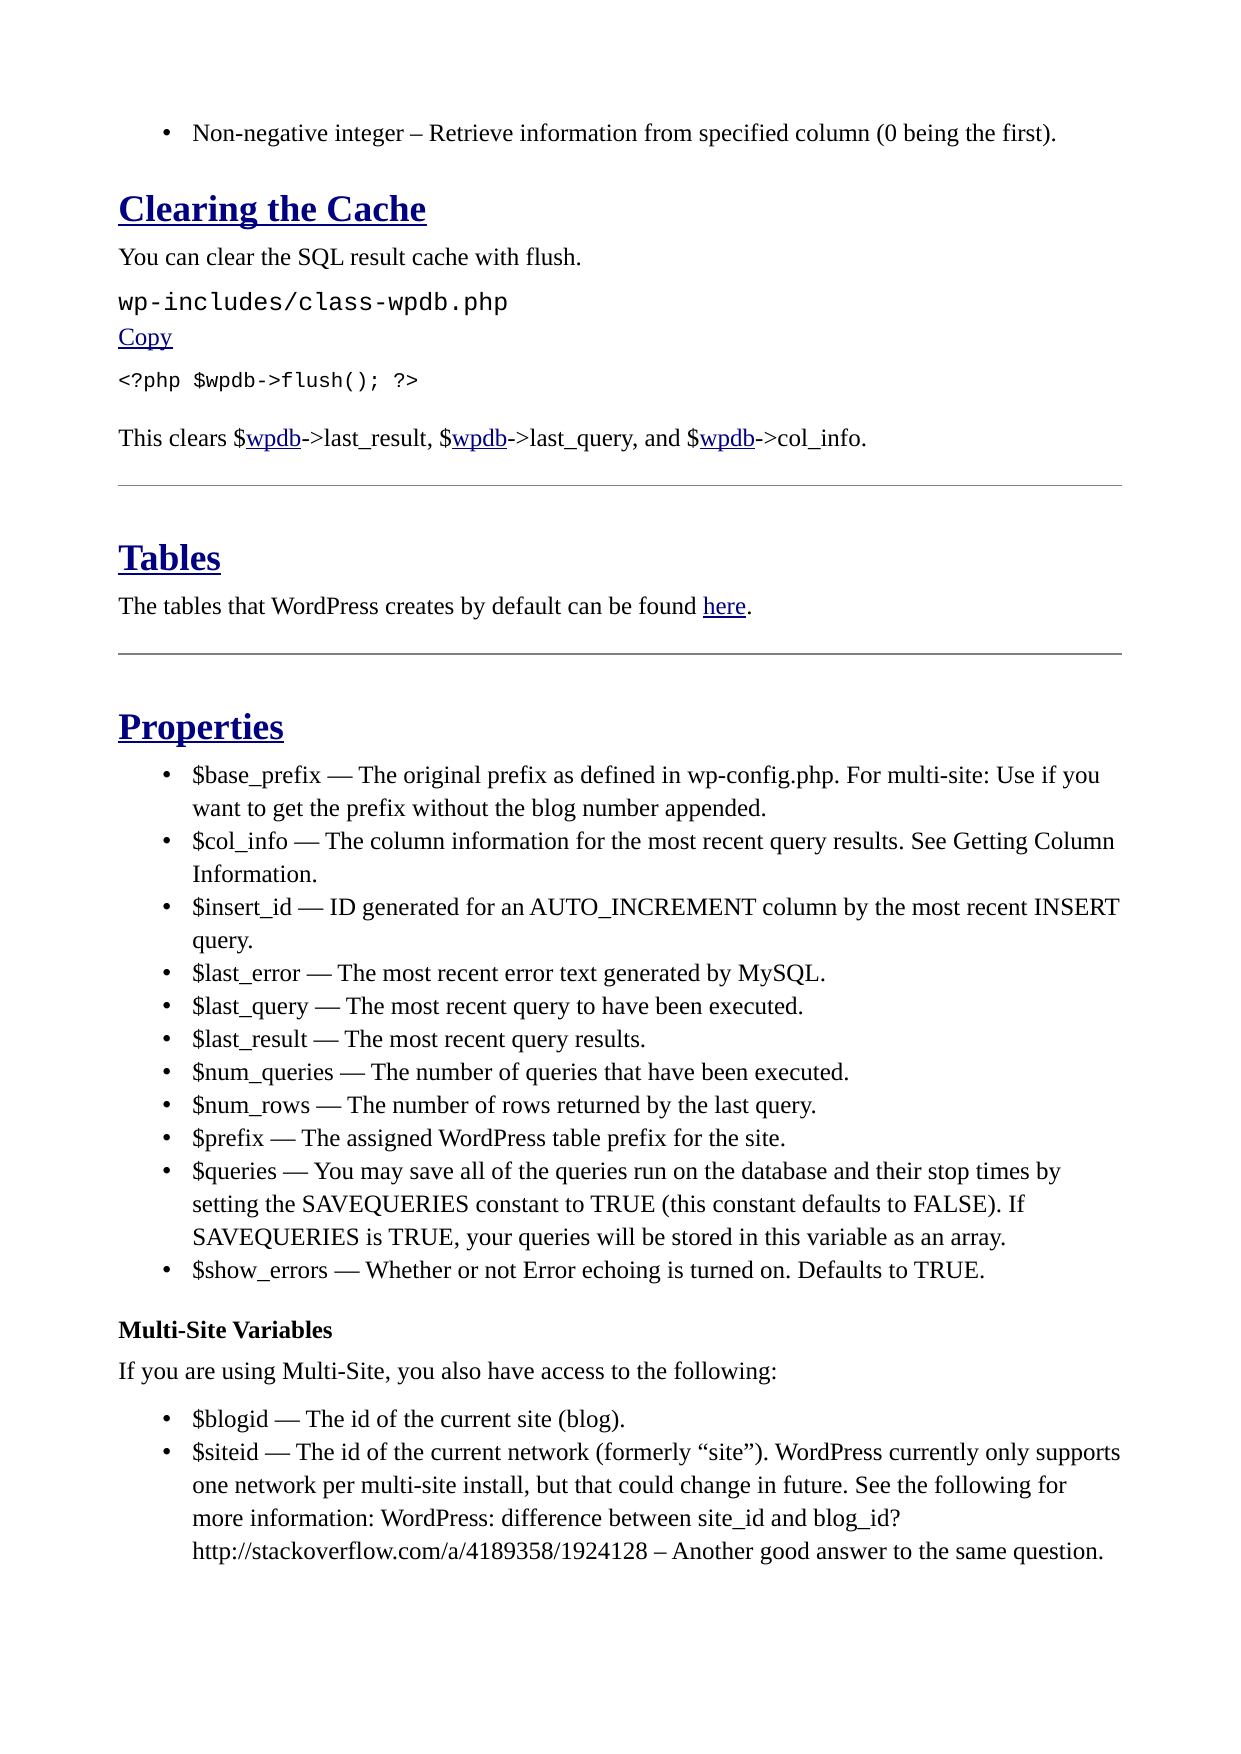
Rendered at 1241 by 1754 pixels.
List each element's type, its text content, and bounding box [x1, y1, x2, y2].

list $insert_id — ID generated for an AUTO_INCREMENT column by the most recent INSERT query. [162, 892, 1122, 953]
list $show_errors — Whether or not Error echoing is turned on. Defaults to TRUE. [162, 1255, 1122, 1284]
text <?php $wpdb->flush(); ?> [118, 370, 1122, 393]
subtitle Properties [118, 704, 1122, 747]
subtitle Tables [118, 536, 1122, 579]
subtitle Multi-Site Variables [118, 1315, 1122, 1344]
list $base_prefix — The original prefix as defined in wp-config.php. For multi-site: Use if you want to get the prefix without the blog number appended. [162, 760, 1122, 821]
list Non-negative integer – Retrieve information from specified column (0 being the first). [162, 118, 1122, 147]
subtitle Clearing the Cache [118, 187, 1122, 230]
list $last_result — The most recent query results. [162, 1024, 1122, 1053]
text The tables that WordPress creates by default can be found here. [118, 591, 1122, 620]
text If you are using Multi-Site, you also have access to the following: [118, 1356, 1122, 1385]
list $queries — You may save all of the queries run on the database and their stop times by setting the SAVEQUERIES constant to TRUE (this constant defaults to FALSE). If SAVEQUERIES is TRUE, your queries will be stored in this variable as an array. [162, 1156, 1122, 1251]
text You can clear the SQL result cache with flush. [118, 242, 1122, 271]
list $siteid — The id of the current network (formerly “site”). WordPress currently only supports one network per multi-site install, but that could change in future. See the following for more information: WordPress: difference between site_id and blog_id? http://stackoverflow.com/a/4189358/1924128 – Another good answer to the same question. [162, 1437, 1122, 1565]
list $num_queries — The number of queries that have been executed. [162, 1057, 1122, 1086]
list $last_error — The most recent error text generated by MySQL. [162, 958, 1122, 987]
list $col_info — The column information for the most recent query results. See Getting Column Information. [162, 826, 1122, 887]
list $blogid — The id of the current site (blog). [162, 1404, 1122, 1433]
list $last_query — The most recent query to have been executed. [162, 991, 1122, 1019]
text Copy [118, 322, 1122, 351]
text This clears $wpdb->last_result, $wpdb->last_query, and $wpdb->col_info. [118, 423, 1122, 452]
list $prefix — The assigned WordPress table prefix for the site. [162, 1123, 1122, 1152]
list $num_rows — The number of rows returned by the last query. [162, 1090, 1122, 1119]
text wp-includes/class-wpdb.php [118, 290, 1122, 318]
